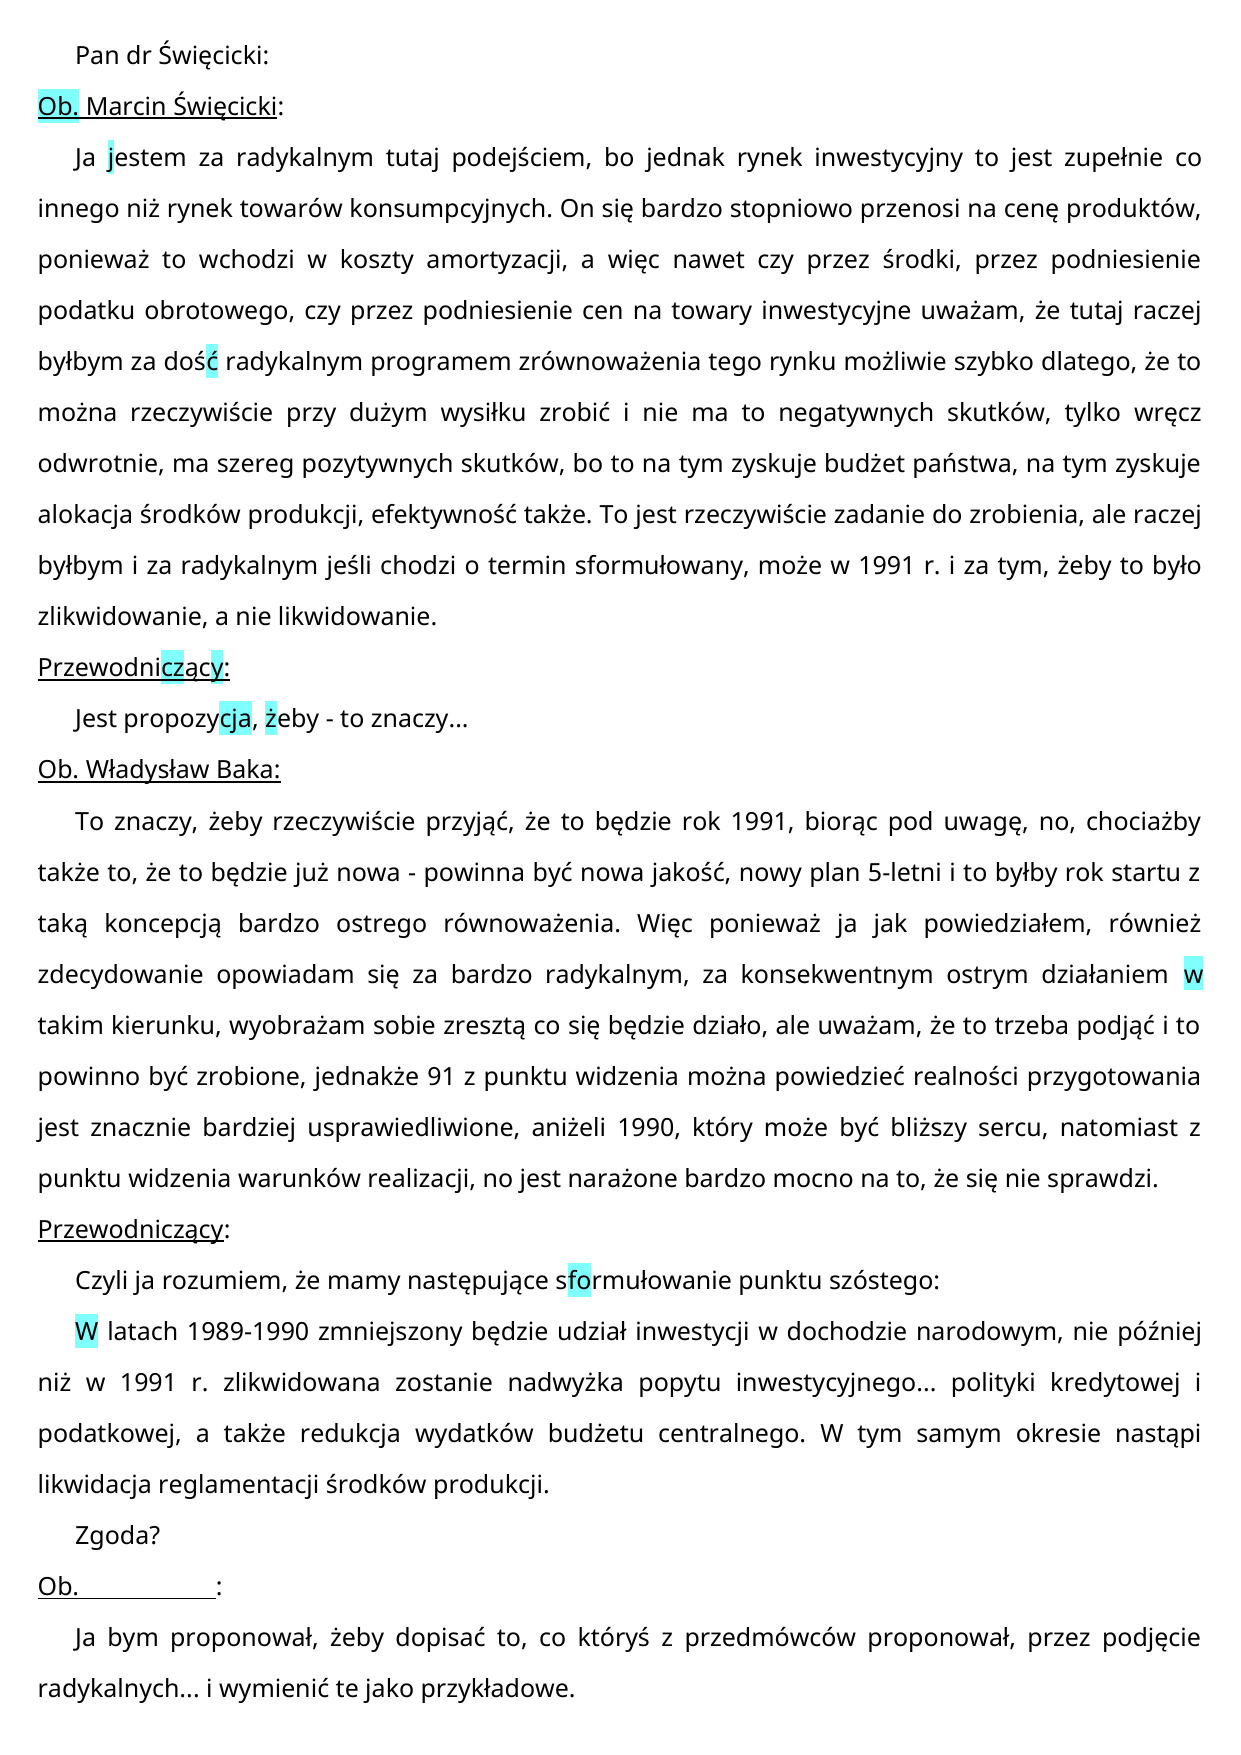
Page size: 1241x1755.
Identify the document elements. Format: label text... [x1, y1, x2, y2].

text Zgoda? [37, 1518, 1203, 1552]
text Przewodniczący: [37, 1211, 1203, 1246]
text W latach 1989-1990 zmniejszony będzie udział inwestycji w dochodzie narodowym, nie później niż w 1991 r. zlikwidowana zostanie nadwyżka popytu inwestycyjnego... polityki kredytowej i podatkowej, a także redukcja wydatków budżetu centralnego. W tym samym okresie nastąpi likwidacja reglamentacji środków produkcji. [37, 1313, 1203, 1501]
text Przewodniczący: [37, 650, 1203, 684]
text Ja bym proponował, żeby dopisać to, co któryś z przedmówców proponował, przez podjęcie radykalnych... i wymienić te jako przykładowe. [37, 1620, 1203, 1705]
text To znaczy, żeby rzeczywiście przyjąć, że to będzie rok 1991, biorąc pod uwagę, no, chociażby także to, że to będzie już nowa - powinna być nowa jakość, nowy plan 5-letni i to byłby rok startu z taką koncepcją bardzo ostrego równoważenia. Więc ponieważ ja jak powiedziałem, również zdecydowanie opowiadam się za bardzo radykalnym, za konsekwentnym ostrym działaniem w takim kierunku, wyobrażam sobie zresztą co się będzie działo, ale uważam, że to trzeba podjąć i to powinno być zrobione, jednakże 91 z punktu widzenia można powiedzieć realności przygotowania jest znacznie bardziej usprawiedliwione, aniżeli 1990, który może być bliższy sercu, natomiast z punktu widzenia warunków realizacji, no jest narażone bardzo mocno na to, że się nie sprawdzi. [37, 803, 1203, 1194]
text Ja jestem za radykalnym tutaj podejściem, bo jednak rynek inwestycyjny to jest zupełnie co innego niż rynek towarów konsumpcyjnych. On się bardzo stopniowo przenosi na cenę produktów, ponieważ to wchodzi w koszty amortyzacji, a więc nawet czy przez środki, przez podniesienie podatku obrotowego, czy przez podniesienie cen na towary inwestycyjne uważam, że tutaj raczej byłbym za dość radykalnym programem zrównoważenia tego rynku możliwie szybko dlatego, że to można rzeczywiście przy dużym wysiłku zrobić i nie ma to negatywnych skutków, tylko wręcz odwrotnie, ma szereg pozytywnych skutków, bo to na tym zyskuje budżet państwa, na tym zyskuje alokacja środków produkcji, efektywność także. To jest rzeczywiście zadanie do zrobienia, ale raczej byłbym i za radykalnym jeśli chodzi o termin sformułowany, może w 1991 r. i za tym, żeby to było zlikwidowanie, a nie likwidowanie. [37, 139, 1203, 633]
text Ob. : [37, 1569, 1203, 1603]
text Jest propozycja, żeby - to znaczy... [37, 701, 1203, 735]
text Czyli ja rozumiem, że mamy następujące sformułowanie punktu szóstego: [37, 1262, 1203, 1297]
text Pan dr Święcicki: [37, 37, 1203, 72]
text Ob. Marcin Święcicki: [37, 88, 1203, 123]
text Ob. Władysław Baka: [37, 752, 1203, 786]
